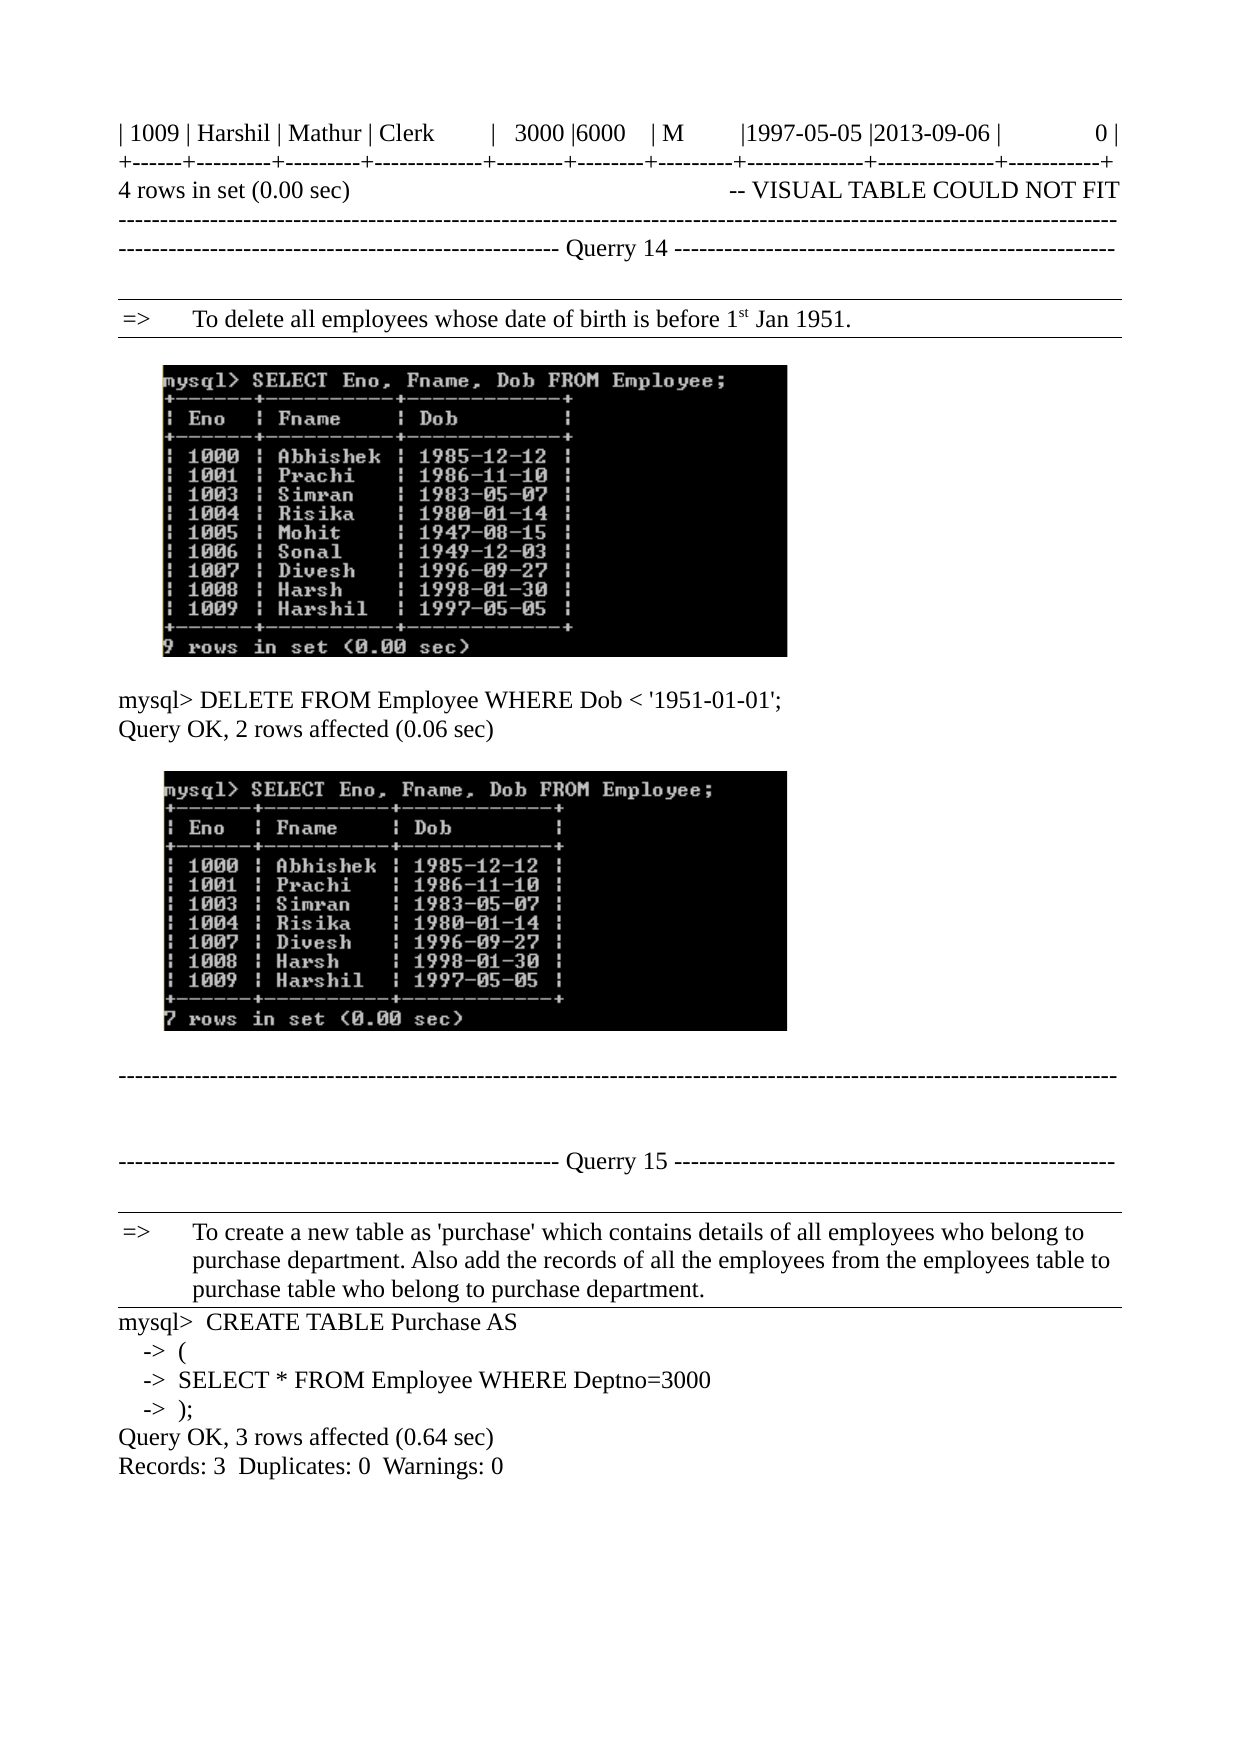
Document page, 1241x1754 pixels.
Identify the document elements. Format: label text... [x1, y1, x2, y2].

text ------------------------------------------------------------------------------------------------------------------------ [118, 204, 1122, 233]
text ------------------------------------------------------------------------------------------------------------------------ [118, 1060, 1122, 1088]
text ----------------------------------------------------- Querry 15 ----------------------------------------------------- [118, 1146, 1122, 1175]
text Records: 3 Duplicates: 0 Warnings: 0 [118, 1451, 1122, 1480]
text -> ); [118, 1394, 1122, 1422]
text 4 rows in set (0.00 sec) -- VISUAL TABLE COULD NOT FIT [118, 176, 1122, 204]
text Query OK, 3 rows affected (0.64 sec) [118, 1422, 1122, 1451]
text ----------------------------------------------------- Querry 14 ----------------------------------------------------- [118, 233, 1122, 262]
text | 1009 | Harshil | Mathur | Clerk | 3000 |6000 | M |1997-05-05 |2013-09-06 | 0 | [118, 118, 1122, 147]
text mysql> DELETE FROM Employee WHERE Dob < '1951-01-01'; [118, 685, 1122, 714]
text mysql> CREATE TABLE Purchase AS [118, 1308, 1122, 1336]
text => To create a new table as 'purchase' which contains details of all employees who belong to purchase department. Also add the records of all the employees from the employees table to purchase table who belong to purchase department. [118, 1213, 1122, 1307]
text -> SELECT * FROM Employee WHERE Deptno=3000 [118, 1365, 1122, 1394]
text => To delete all employees whose date of birth is before 1st Jan 1951. [118, 300, 1122, 337]
text +------+---------+---------+-------------+--------+--------+---------+--------------+--------------+-----------+ [118, 147, 1122, 176]
text Query OK, 2 rows affected (0.06 sec) [118, 714, 1122, 743]
text -> ( [118, 1336, 1122, 1365]
